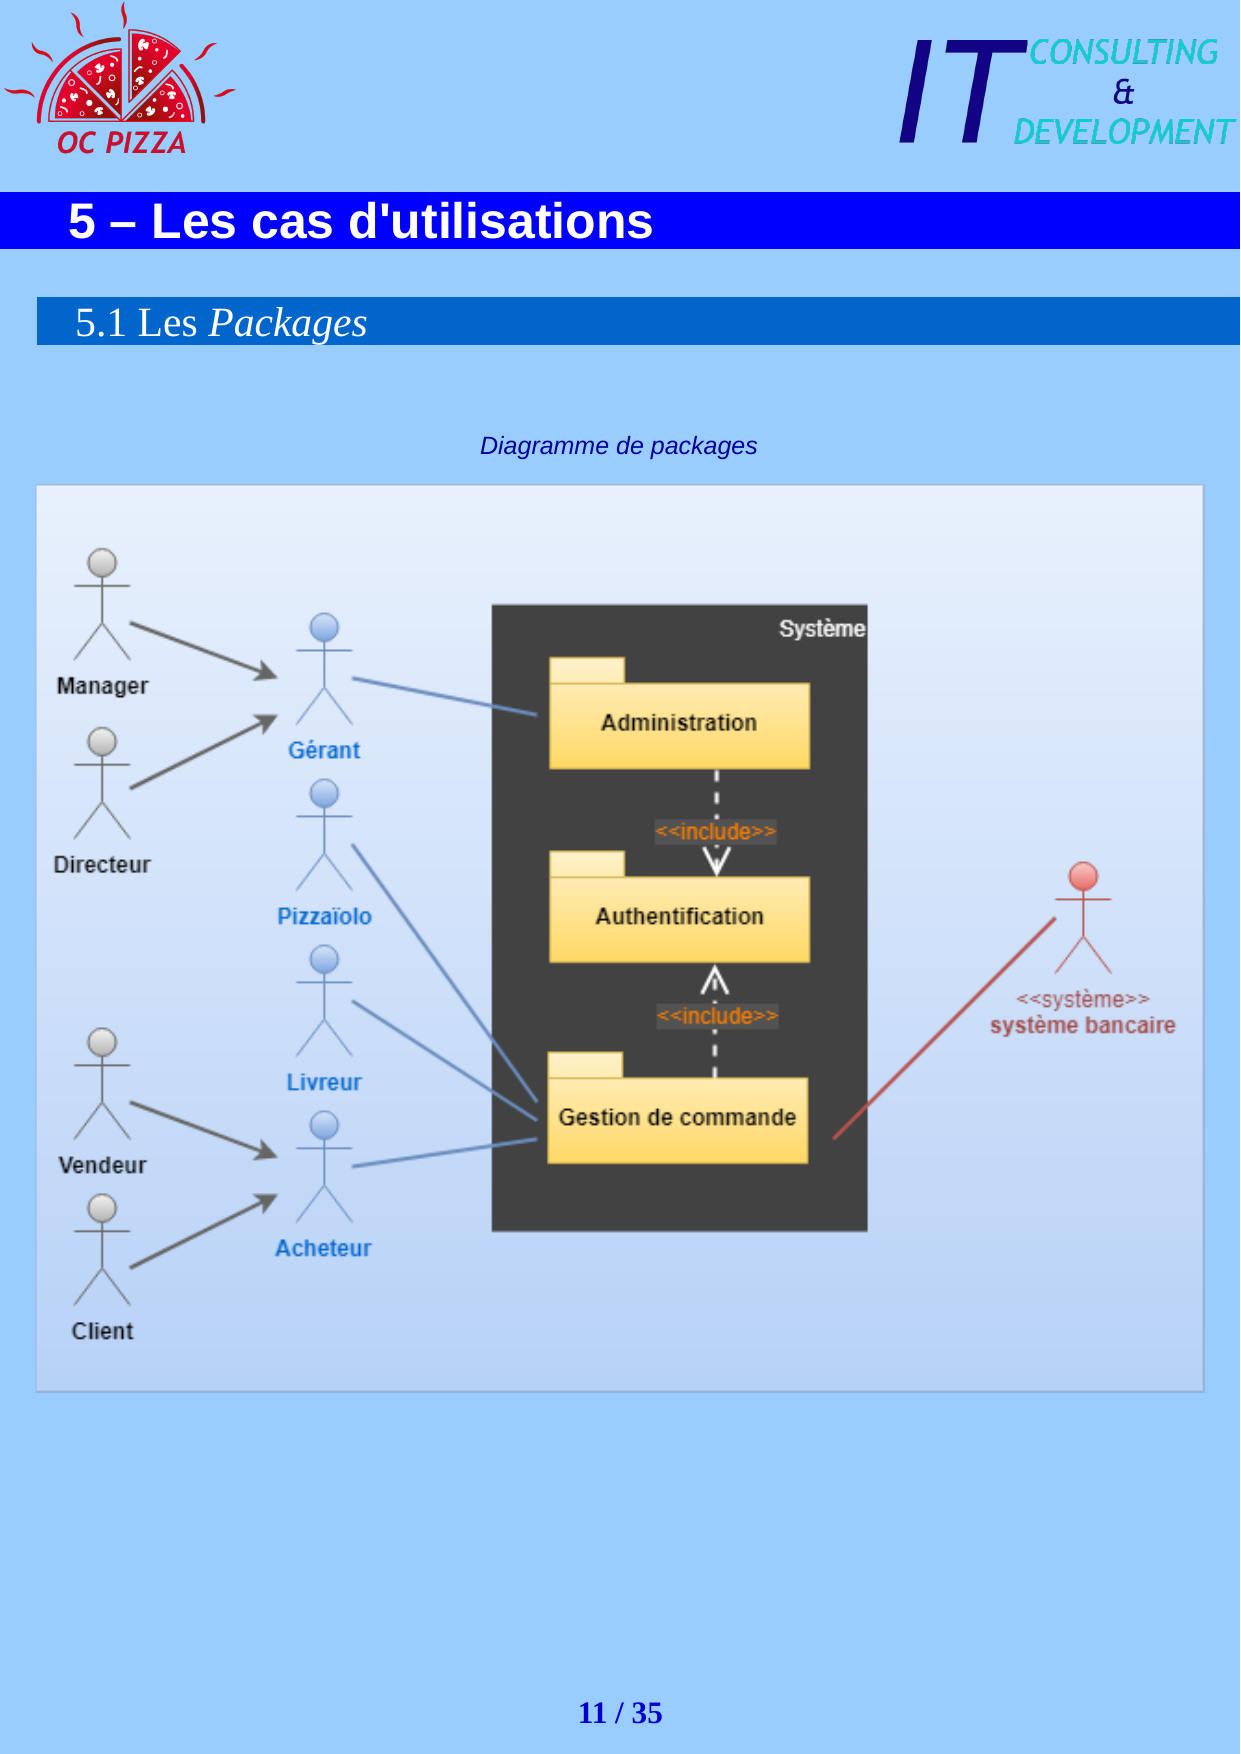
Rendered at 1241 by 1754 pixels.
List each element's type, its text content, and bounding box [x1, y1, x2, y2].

picture [0, 0, 237, 163]
text Diagramme de packages [0, 431, 1240, 460]
text 5 – Les cas d'utilisations [0, 192, 1240, 249]
picture [35, 484, 1205, 1393]
list 5.1 Les Packages [37, 297, 1240, 345]
picture [884, 21, 1240, 163]
